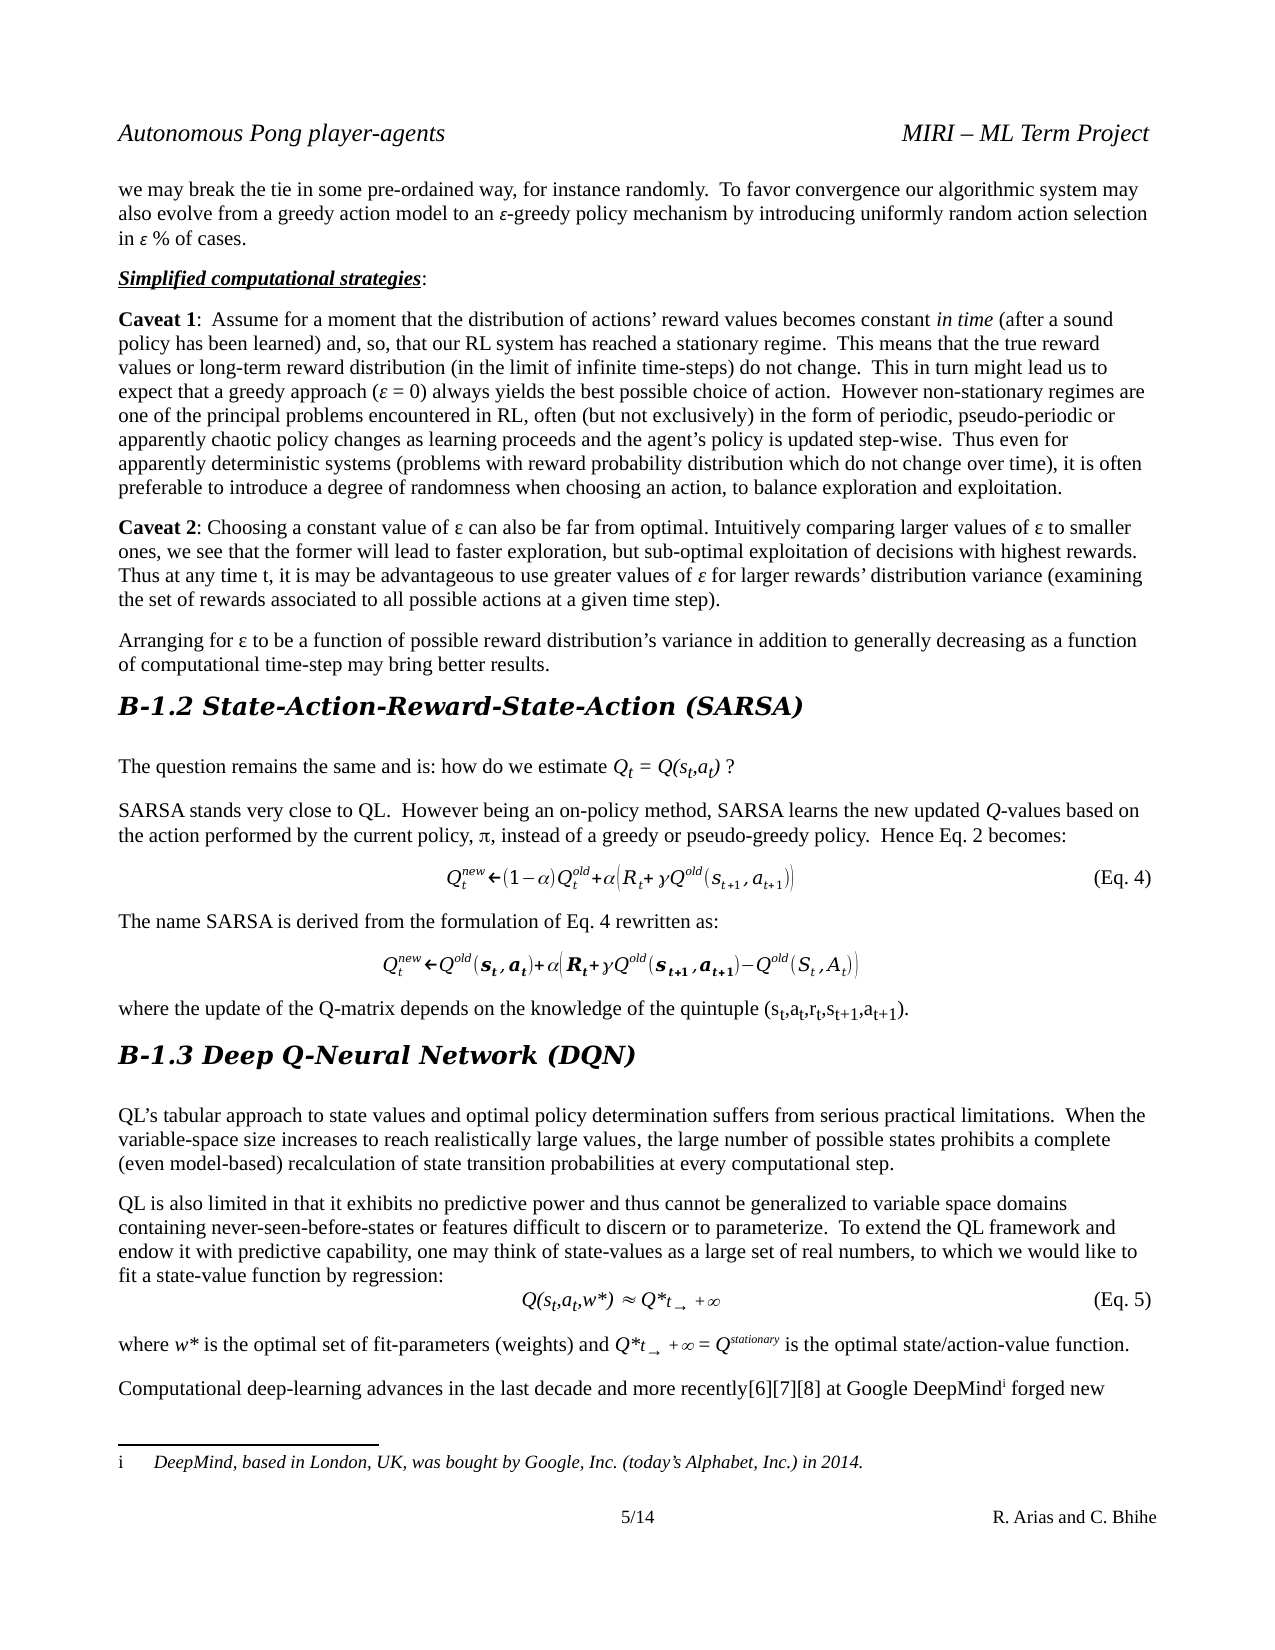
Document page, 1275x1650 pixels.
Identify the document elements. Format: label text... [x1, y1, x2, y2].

text Caveat 1: Assume for a moment that the distribution of actions’ reward values becomes constant in time (after a sound policy has been learned) and, so, that our RL system has reached a stationary regime. This means that the true reward values or long-term reward distribution (in the limit of infinite time-steps) do not change. This in turn might lead us to expect that a greedy approach (ε = 0) always yields the best possible choice of action. However non-stationary regimes are one of the principal problems encountered in RL, often (but not exclusively) in the form of periodic, pseudo-periodic or apparently chaotic policy changes as learning proceeds and the agent’s policy is updated step-wise. Thus even for apparently deterministic systems (problems with reward probability distribution which do not change over time), it is often preferable to introduce a degree of randomness when choosing an action, to balance exploration and exploitation. [118, 306, 1157, 499]
text Computational deep-learning advances in the last decade and more recently[6][7][8] at Google DeepMind forged new methods to approximate state-values in real-time applications. In the following we briefly describe how Deep Neural Networks supplements QL and gave rise to DQN. [118, 1376, 1157, 1400]
text The name SARSA is derived from the formulation of Eq. 4 rewritten as: [118, 909, 1157, 933]
text where w* is the optimal set of fit-parameters (weights) and Q*t→ +∞ = Qstationary is the optimal state/action-value function. [118, 1332, 1157, 1360]
text Caveat 2: Choosing a constant value of ε can also be far from optimal. Intuitively comparing larger values of ε to smaller ones, we see that the former will lead to faster exploration, but sub-optimal exploitation of decisions with highest rewards. Thus at any time t, it is may be advantageous to use greater values of ε for larger rewards’ distribution variance (examining the set of rewards associated to all possible actions at a given time step). [118, 515, 1157, 611]
subtitle B-1.2 State-Action-Reward-State-Action (SARSA) [118, 692, 1157, 721]
text The question remains the same and is: how do we estimate Qt = Q(st,at) ? [118, 754, 1157, 782]
text Arranging for ε to be a function of possible reward distribution’s variance in addition to generally decreasing as a function of computational time-step may bring better results. [118, 628, 1157, 676]
text SARSA stands very close to QL. However being an on-policy method, SARSA learns the new updated Q-values based on the action performed by the current policy, π, instead of a greedy or pseudo-greedy policy. Hence Eq. 2 becomes: [118, 798, 1157, 847]
text Greedy versus pseudo-greedy: Callingthe reward to the agent in state “s” for adopting action “a” at time “t”:will select the greedy action which maximizes its immediate reward based on the current (initially arbitrarily chosen) action-to-reward mapping function Q. In case of a tie in state, st, between two distinct actions, a and b, such that Q(st,a)=Q(st,b), we may break the tie in some pre-ordained way, for instance randomly. To favor convergence our algorithmic system may also evolve from a greedy action model to an ε-greedy policy mechanism by introducing uniformly random action selection in ε % of cases. [118, 177, 1157, 250]
text QL is also limited in that it exhibits no predictive power and thus cannot be generalized to variable space domains containing never-seen-before-states or features difficult to discern or to parameterize. To extend the QL framework and endow it with predictive capability, one may think of state-values as a large set of real numbers, to which we would like to fit a state-value function by regression: Q(st,at,w*) ≈ Q*t→ +∞ (Eq. 5) [118, 1191, 1157, 1316]
subtitle B-1.3 Deep Q-Neural Network (DQN) [118, 1041, 1157, 1070]
text (Eq. 4) [118, 863, 1157, 893]
text Simplified computational strategies: [118, 266, 1157, 290]
text QL’s tabular approach to state values and optimal policy determination suffers from serious practical limitations. When the variable-space size increases to reach realistically large values, the large number of possible states prohibits a complete (even model-based) recalculation of state transition probabilities at every computational step. [118, 1103, 1157, 1175]
text where the update of the Q-matrix depends on the knowledge of the quintuple (st,at,rt,st+1,at+1). [118, 996, 1157, 1024]
text DeepMind, based in London, UK, was bought by Google, Inc. (today’s Alphabet, Inc.) in 2014. [118, 1451, 1157, 1473]
